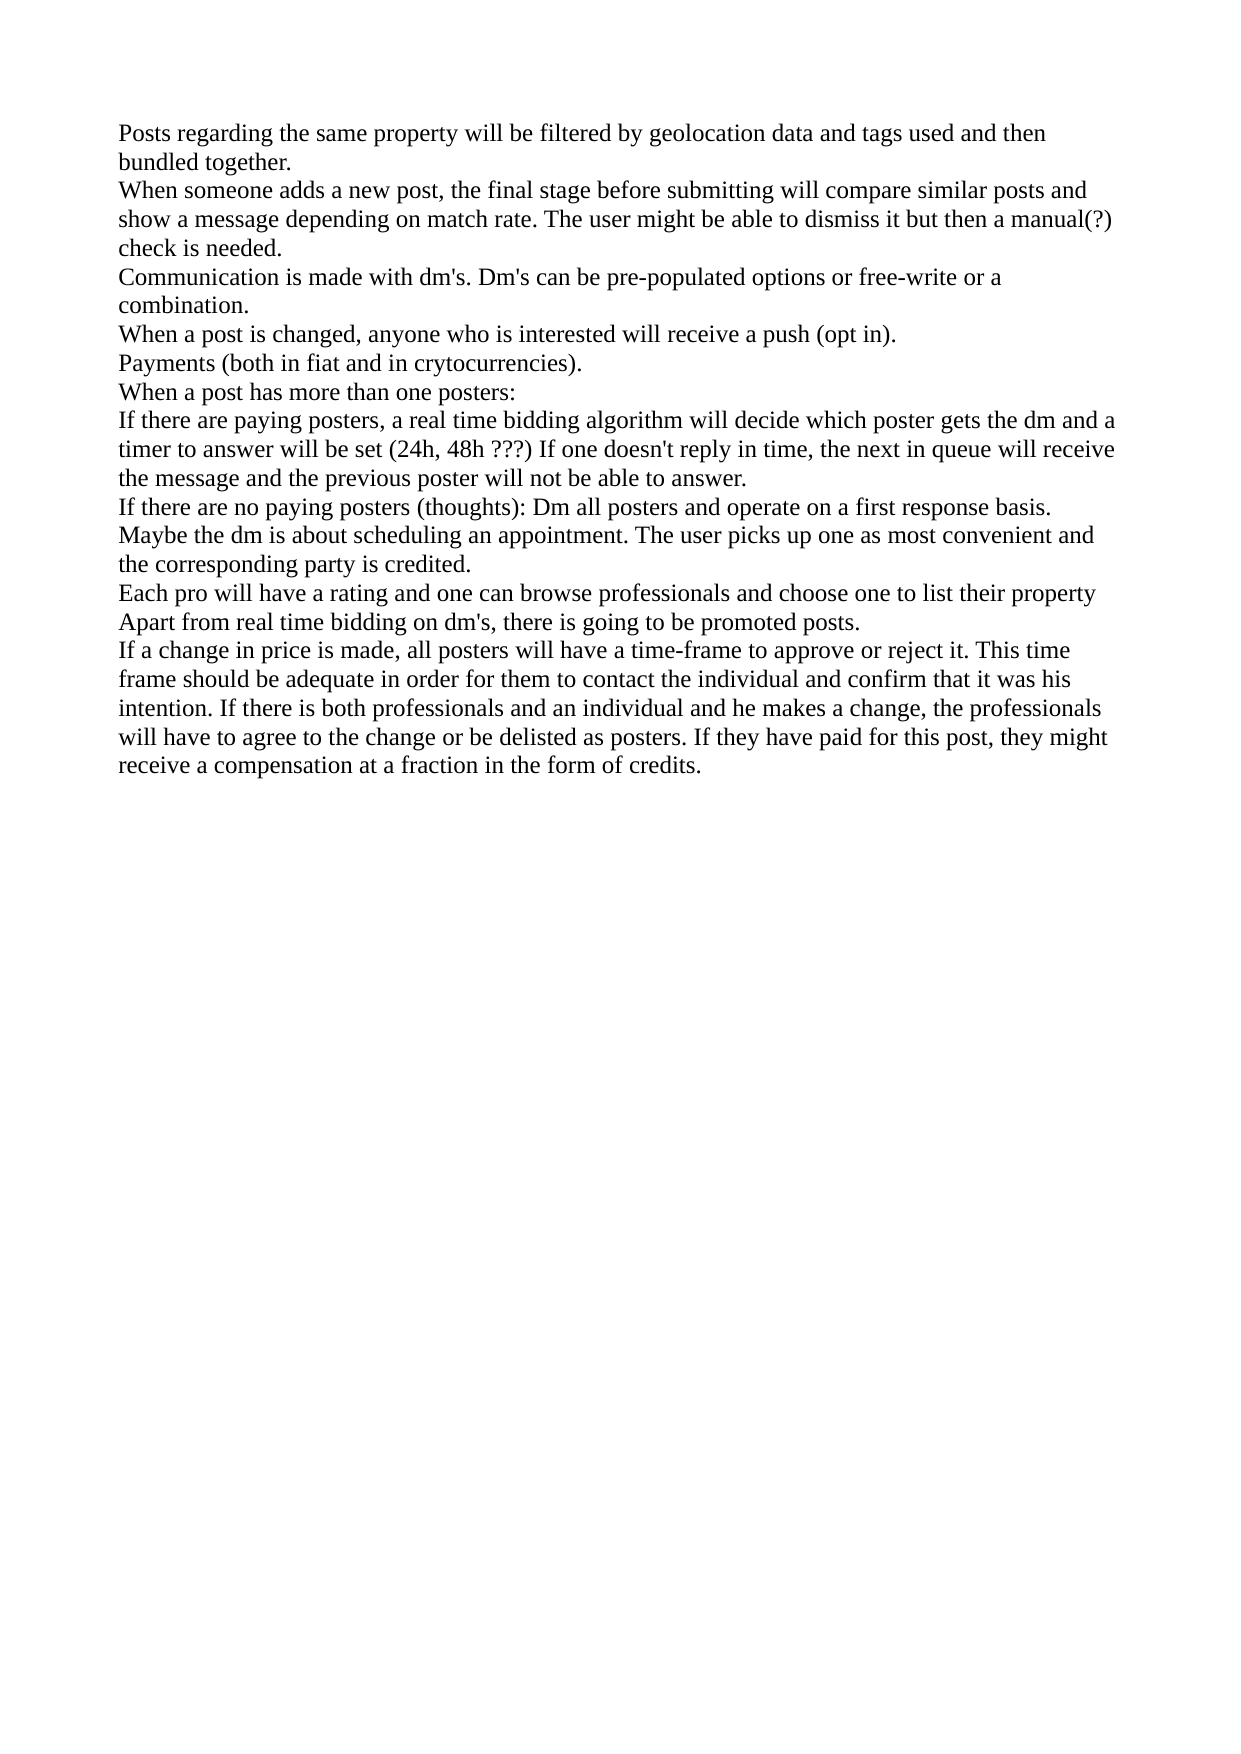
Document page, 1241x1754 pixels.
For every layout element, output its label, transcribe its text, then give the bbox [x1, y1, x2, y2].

text When a post is changed, anyone who is interested will receive a push (opt in). [118, 319, 1122, 348]
text If there are paying posters, a real time bidding algorithm will decide which poster gets the dm and a timer to answer will be set (24h, 48h ???) If one doesn't reply in time, the next in queue will receive the message and the previous poster will not be able to answer. [118, 406, 1122, 492]
text When a post has more than one posters: [118, 377, 1122, 406]
text Apart from real time bidding on dm's, there is going to be promoted posts. [118, 607, 1122, 636]
text Each pro will have a rating and one can browse professionals and choose one to list their property [118, 578, 1122, 607]
text If a change in price is made, all posters will have a time-frame to approve or reject it. This time frame should be adequate in order for them to contact the individual and confirm that it was his intention. If there is both professionals and an individual and he makes a change, the professionals will have to agree to the change or be delisted as posters. If they have paid for this post, they might receive a compensation at a fraction in the form of credits. [118, 636, 1122, 779]
text If there are no paying posters (thoughts): Dm all posters and operate on a first response basis. Maybe the dm is about scheduling an appointment. The user picks up one as most convenient and the corresponding party is credited. [118, 492, 1122, 578]
text Communication is made with dm's. Dm's can be pre-populated options or free-write or a combination. [118, 262, 1122, 319]
text When someone adds a new post, the final stage before submitting will compare similar posts and show a message depending on match rate. The user might be able to dismiss it but then a manual(?) check is needed. [118, 176, 1122, 262]
text Posts regarding the same property will be filtered by geolocation data and tags used and then bundled together. [118, 118, 1122, 176]
text Payments (both in fiat and in crytocurrencies). [118, 348, 1122, 377]
